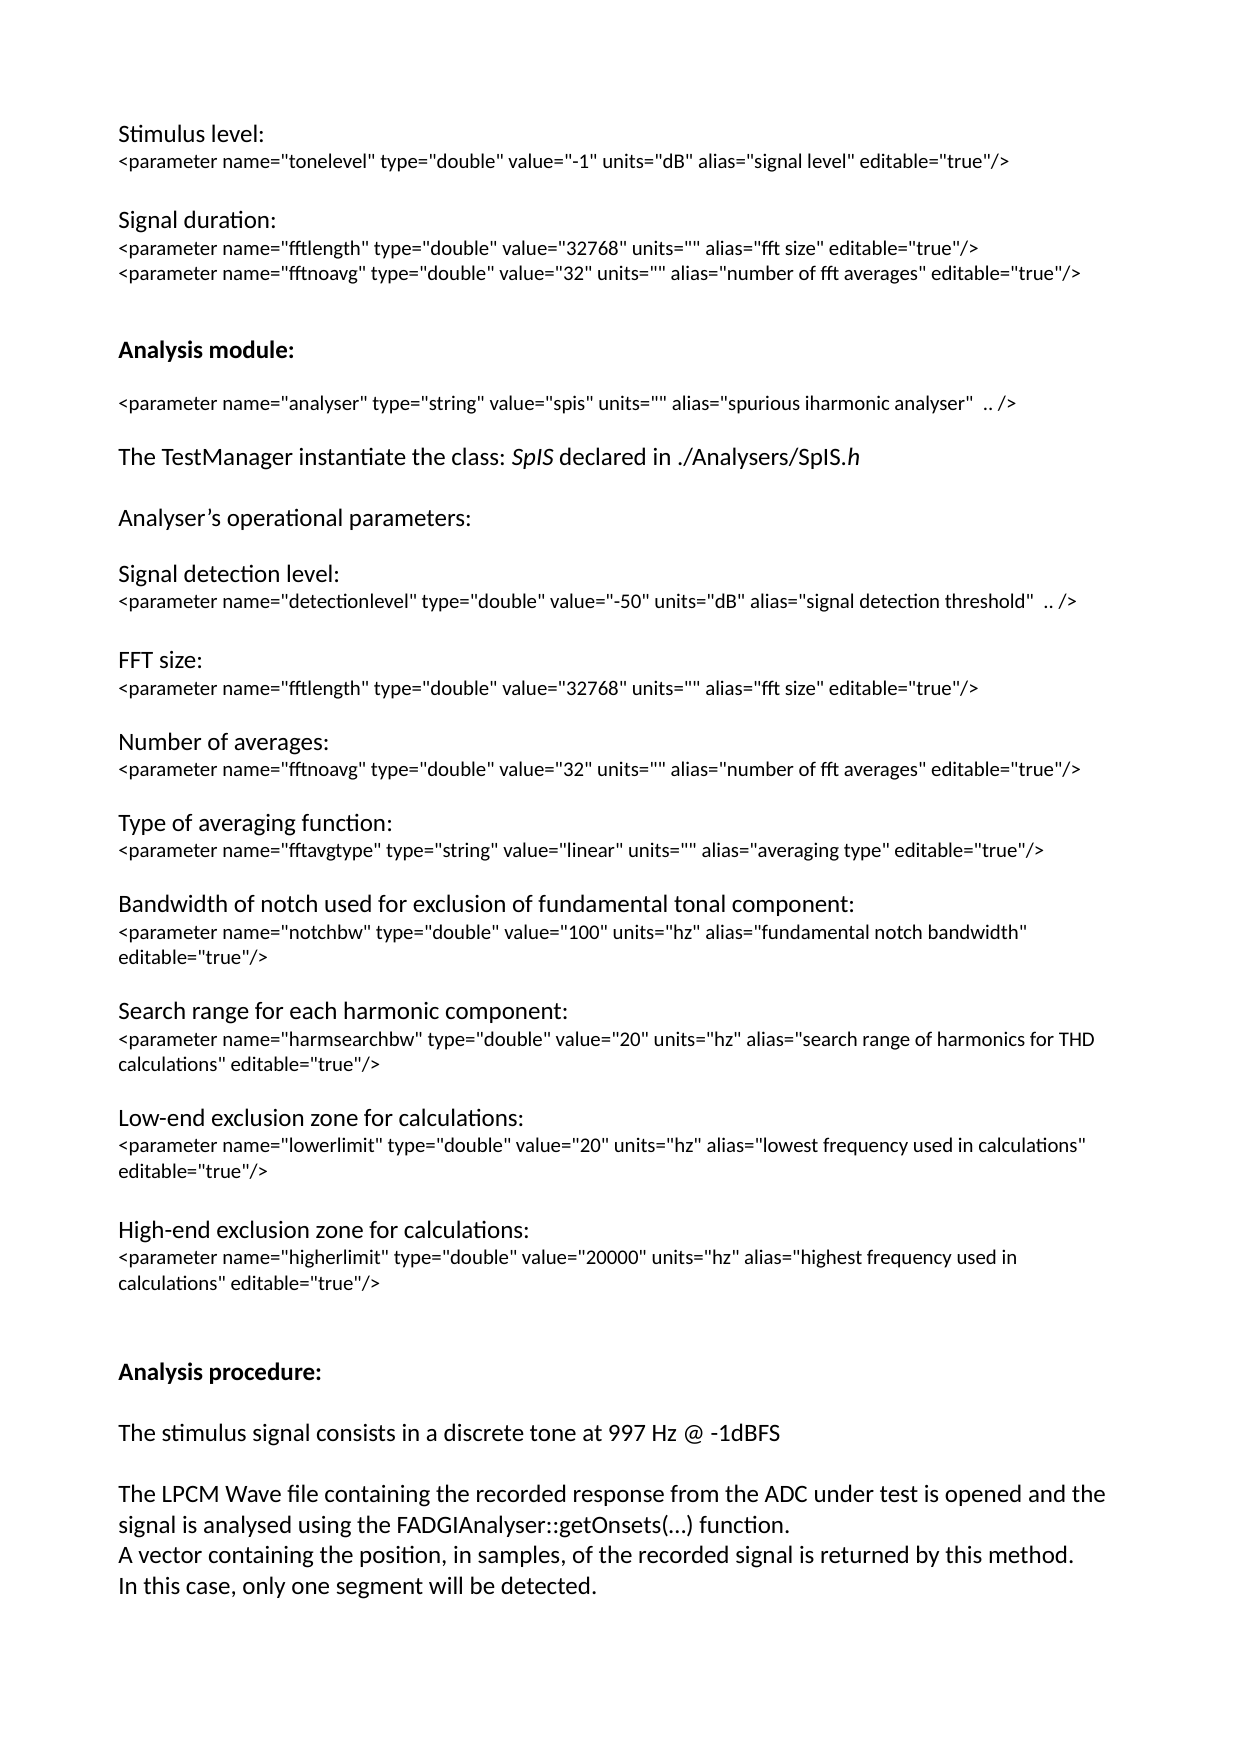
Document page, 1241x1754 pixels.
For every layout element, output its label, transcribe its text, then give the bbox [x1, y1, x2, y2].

text Signal duration: [118, 204, 1122, 235]
text Stimulus level: [118, 118, 1122, 149]
text Analyser’s operational parameters: [118, 502, 1122, 533]
text <parameter name="fftlength" type="double" value="32768" units="" alias="fft size" editable="true"/> [118, 235, 1122, 261]
text A vector containing the position, in samples, of the recorded signal is returned by this method. [118, 1539, 1122, 1570]
text In this case, only one segment will be detected. [118, 1570, 1122, 1601]
text FFT size: [118, 644, 1122, 675]
text <parameter name="notchbw" type="double" value="100" units="hz" alias="fundamental notch bandwidth" editable="true"/> [118, 919, 1122, 970]
text <parameter name="fftnoavg" type="double" value="32" units="" alias="number of fft averages" editable="true"/> [118, 261, 1122, 286]
text The LPCM Wave file containing the recorded response from the ADC under test is opened and the signal is analysed using the FADGIAnalyser::getOnsets(…) function. [118, 1478, 1122, 1539]
text Type of averaging function: [118, 807, 1122, 838]
text <parameter name="higherlimit" type="double" value="20000" units="hz" alias="highest frequency used in calculations" editable="true"/> [118, 1244, 1122, 1295]
text Bandwidth of notch used for exclusion of fundamental tonal component: [118, 888, 1122, 919]
text The TestManager instantiate the class: SpIS declared in ./Analysers/SpIS.h [118, 441, 1122, 472]
text <parameter name="lowerlimit" type="double" value="20" units="hz" alias="lowest frequency used in calculations" editable="true"/> [118, 1133, 1122, 1183]
text High-end exclusion zone for calculations: [118, 1214, 1122, 1244]
text Search range for each harmonic component: [118, 995, 1122, 1026]
text <parameter name="harmsearchbw" type="double" value="20" units="hz" alias="search range of harmonics for THD calculations" editable="true"/> [118, 1026, 1122, 1077]
text <parameter name="detectionlevel" type="double" value="-50" units="dB" alias="signal detection threshold" .. /> [118, 588, 1122, 614]
text Low-end exclusion zone for calculations: [118, 1102, 1122, 1133]
text <parameter name="fftavgtype" type="string" value="linear" units="" alias="averaging type" editable="true"/> [118, 838, 1122, 863]
text The stimulus signal consists in a discrete tone at 997 Hz @ -1dBFS [118, 1417, 1122, 1448]
text Number of averages: [118, 726, 1122, 756]
text <parameter name="tonelevel" type="double" value="-1" units="dB" alias="signal level" editable="true"/> [118, 149, 1122, 174]
text Signal detection level: [118, 558, 1122, 588]
text Analysis module: [118, 334, 1122, 365]
text <parameter name="fftlength" type="double" value="32768" units="" alias="fft size" editable="true"/> [118, 675, 1122, 700]
text <parameter name="fftnoavg" type="double" value="32" units="" alias="number of fft averages" editable="true"/> [118, 756, 1122, 782]
text <parameter name="analyser" type="string" value="spis" units="" alias="spurious iharmonic analyser" .. /> [118, 390, 1122, 416]
text Analysis procedure: [118, 1356, 1122, 1387]
